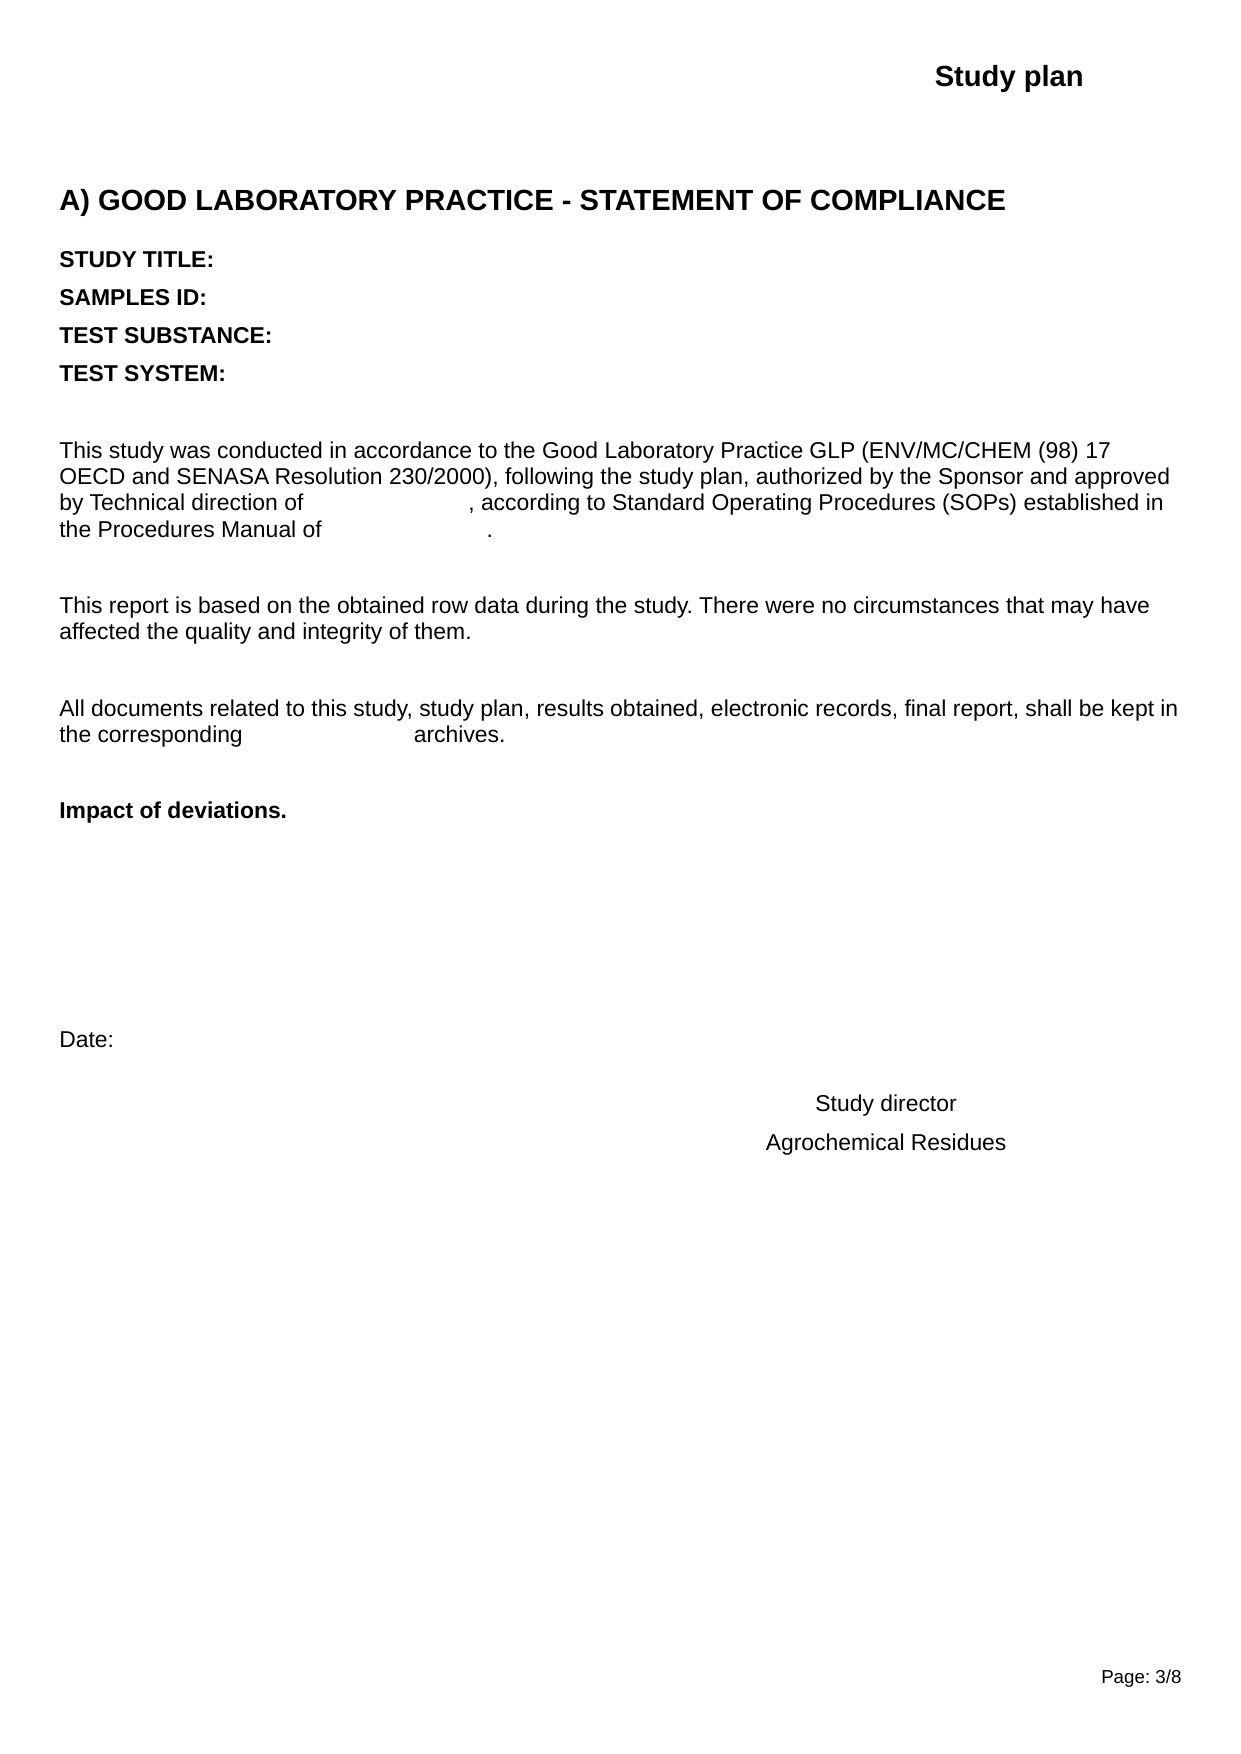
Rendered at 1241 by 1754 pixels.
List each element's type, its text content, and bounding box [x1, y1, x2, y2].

text Impact of deviations. [59, 797, 1181, 823]
text Agrochemical Residues [59, 1128, 1181, 1155]
subtitle A) GOOD LABORATORY PRACTICE - STATEMENT OF COMPLIANCE [59, 183, 1181, 217]
text STUDY TITLE: <stp_title> [59, 246, 1181, 272]
text All documents related to this study, study plan, results obtained, electronic records, final report, shall be kept in the corresponding <company_name> archives. [59, 694, 1181, 747]
text This report is based on the obtained row data during the study. There were no circumstances that may have affected the quality and integrity of them. [59, 592, 1181, 645]
text TEST SUBSTANCE: <stp_reference_elements_list> [59, 322, 1181, 349]
text SAMPLES ID: <stp_samples> [59, 284, 1181, 311]
text Date: <format_date(stp_end_date, user.language) if stp_end_date else ''> <stp_study_director.rec_name if stp_study_director else ''> [59, 1026, 1181, 1079]
text <company_name> [59, 1167, 1181, 1193]
text This study was conducted in accordance to the Good Laboratory Practice GLP (ENV/MC/CHEM (98) 17 OECD and SENASA Resolution 230/2000), following the study plan, authorized by the Sponsor and approved by Technical direction of <company_name>, according to Standard Operating Procedures (SOPs) established in the Procedures Manual of <company_name>. [59, 437, 1181, 542]
text TEST SYSTEM: <stp_matrix> [59, 360, 1181, 387]
text Study director [59, 1090, 1181, 1117]
